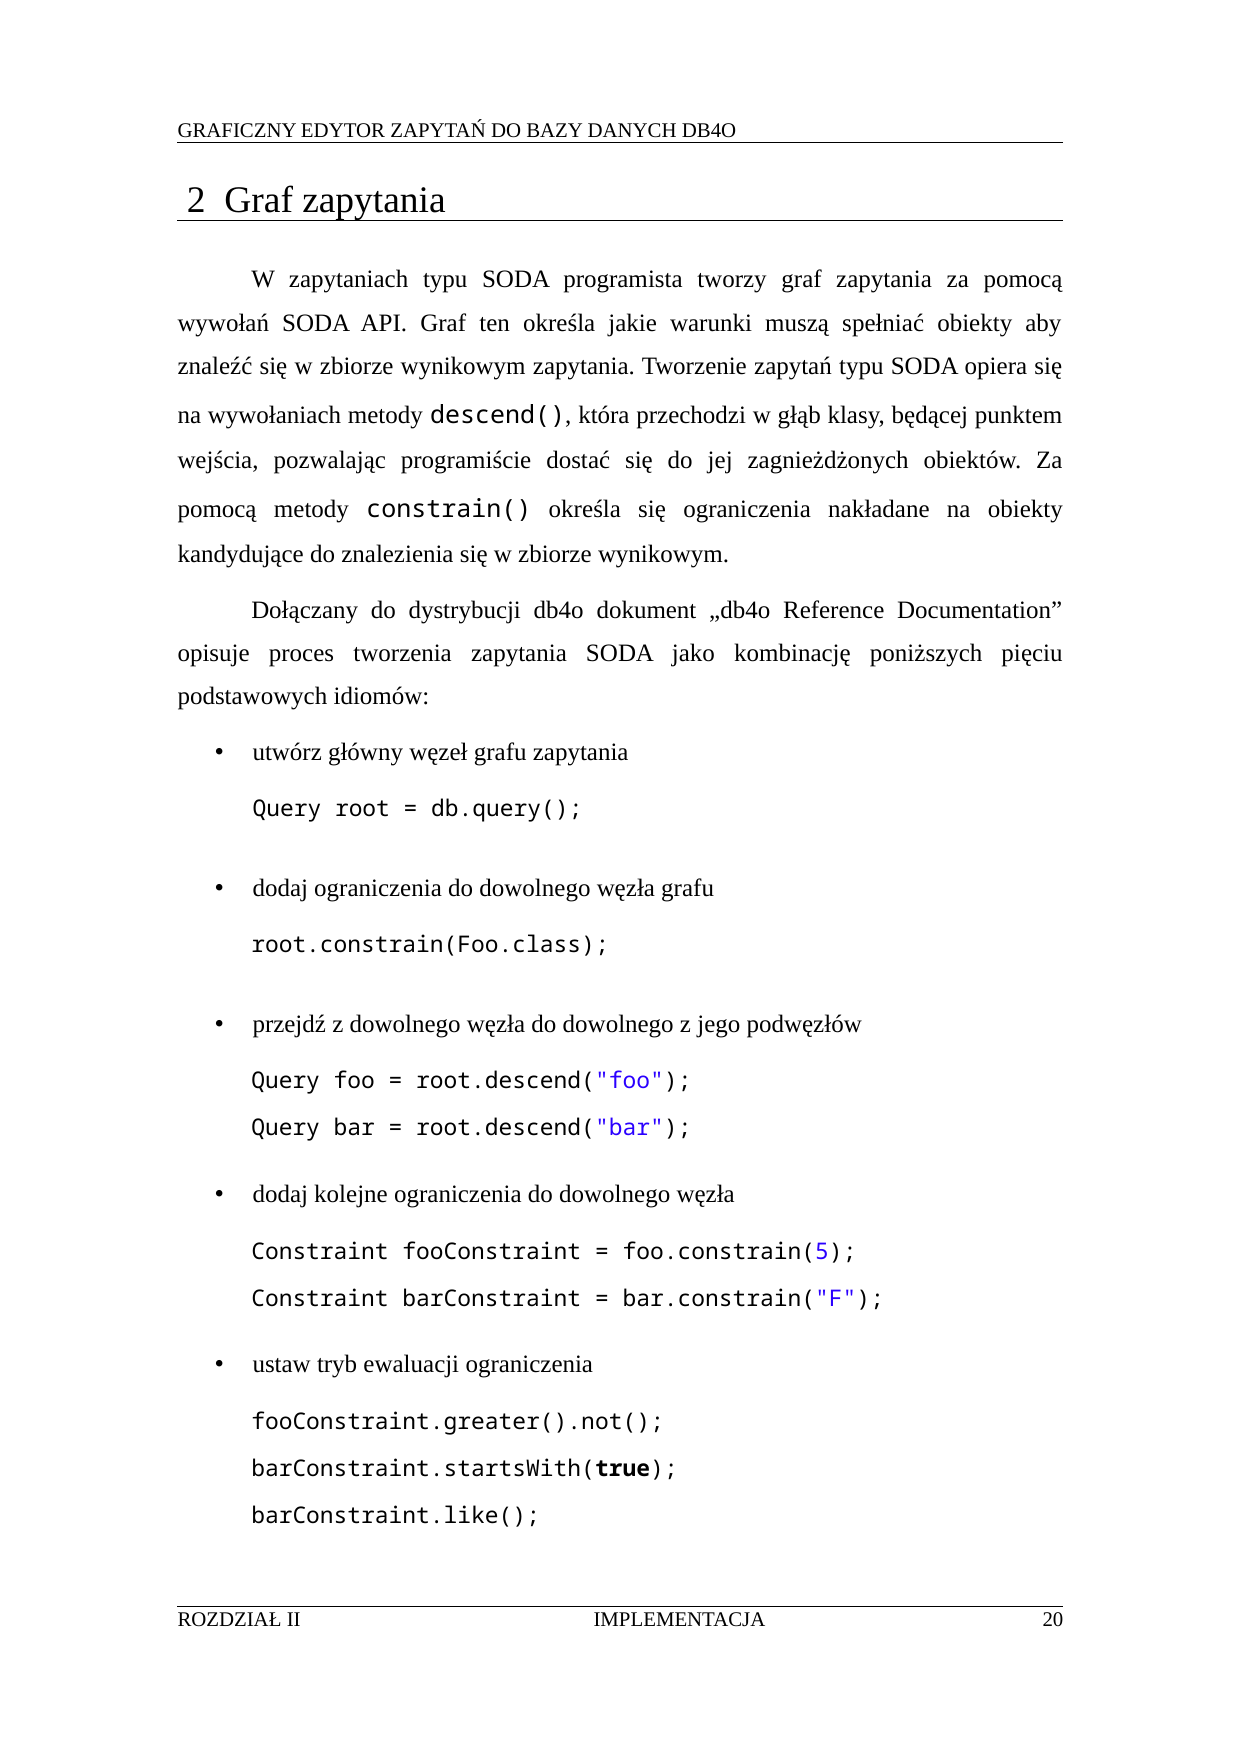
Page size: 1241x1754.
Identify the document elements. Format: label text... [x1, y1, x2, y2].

subtitle Graf zapytania [177, 177, 1063, 220]
text Constraint barConstraint = bar.constrain("F"); [177, 1282, 1063, 1313]
list ustaw tryb ewaluacji ograniczenia [215, 1349, 1063, 1378]
text Dołączany do dystrybucji db4o dokument „db4o Reference Documentation” opisuje proces tworzenia zapytania SODA jako kombinację poniższych pięciu podstawowych idiomów: [177, 595, 1063, 710]
text Constraint fooConstraint = foo.constrain(5); [177, 1235, 1063, 1266]
text root.constrain(Foo.class); [177, 928, 1063, 959]
list utwórz główny węzeł grafu zapytania [215, 737, 1063, 765]
list Query root = db.query(); [215, 792, 1063, 823]
list przejdź z dowolnego węzła do dowolnego z jego podwęzłów [215, 1009, 1063, 1037]
text Query bar = root.descend("bar"); [177, 1111, 1063, 1142]
text W zapytaniach typu SODA programista tworzy graf zapytania za pomocą wywołań SODA API. Graf ten określa jakie warunki muszą spełniać obiekty aby znaleźć się w zbiorze wynikowym zapytania. Tworzenie zapytań typu SODA opiera się na wywołaniach metody descend(), która przechodzi w głąb klasy, będącej punktem wejścia, pozwalając programiście dostać się do jej zagnieżdżonych obiektów. Za pomocą metody constrain() określa się ograniczenia nakładane na obiekty kandydujące do znalezienia się w zbiorze wynikowym. [177, 264, 1063, 568]
list dodaj ograniczenia do dowolnego węzła grafu [215, 873, 1063, 901]
text barConstraint.like(); [177, 1499, 1063, 1530]
text fooConstraint.greater().not(); [177, 1405, 1063, 1436]
list dodaj kolejne ograniczenia do dowolnego węzła [215, 1179, 1063, 1208]
text Query foo = root.descend("foo"); [177, 1064, 1063, 1096]
text barConstraint.startsWith(true); [177, 1452, 1063, 1483]
